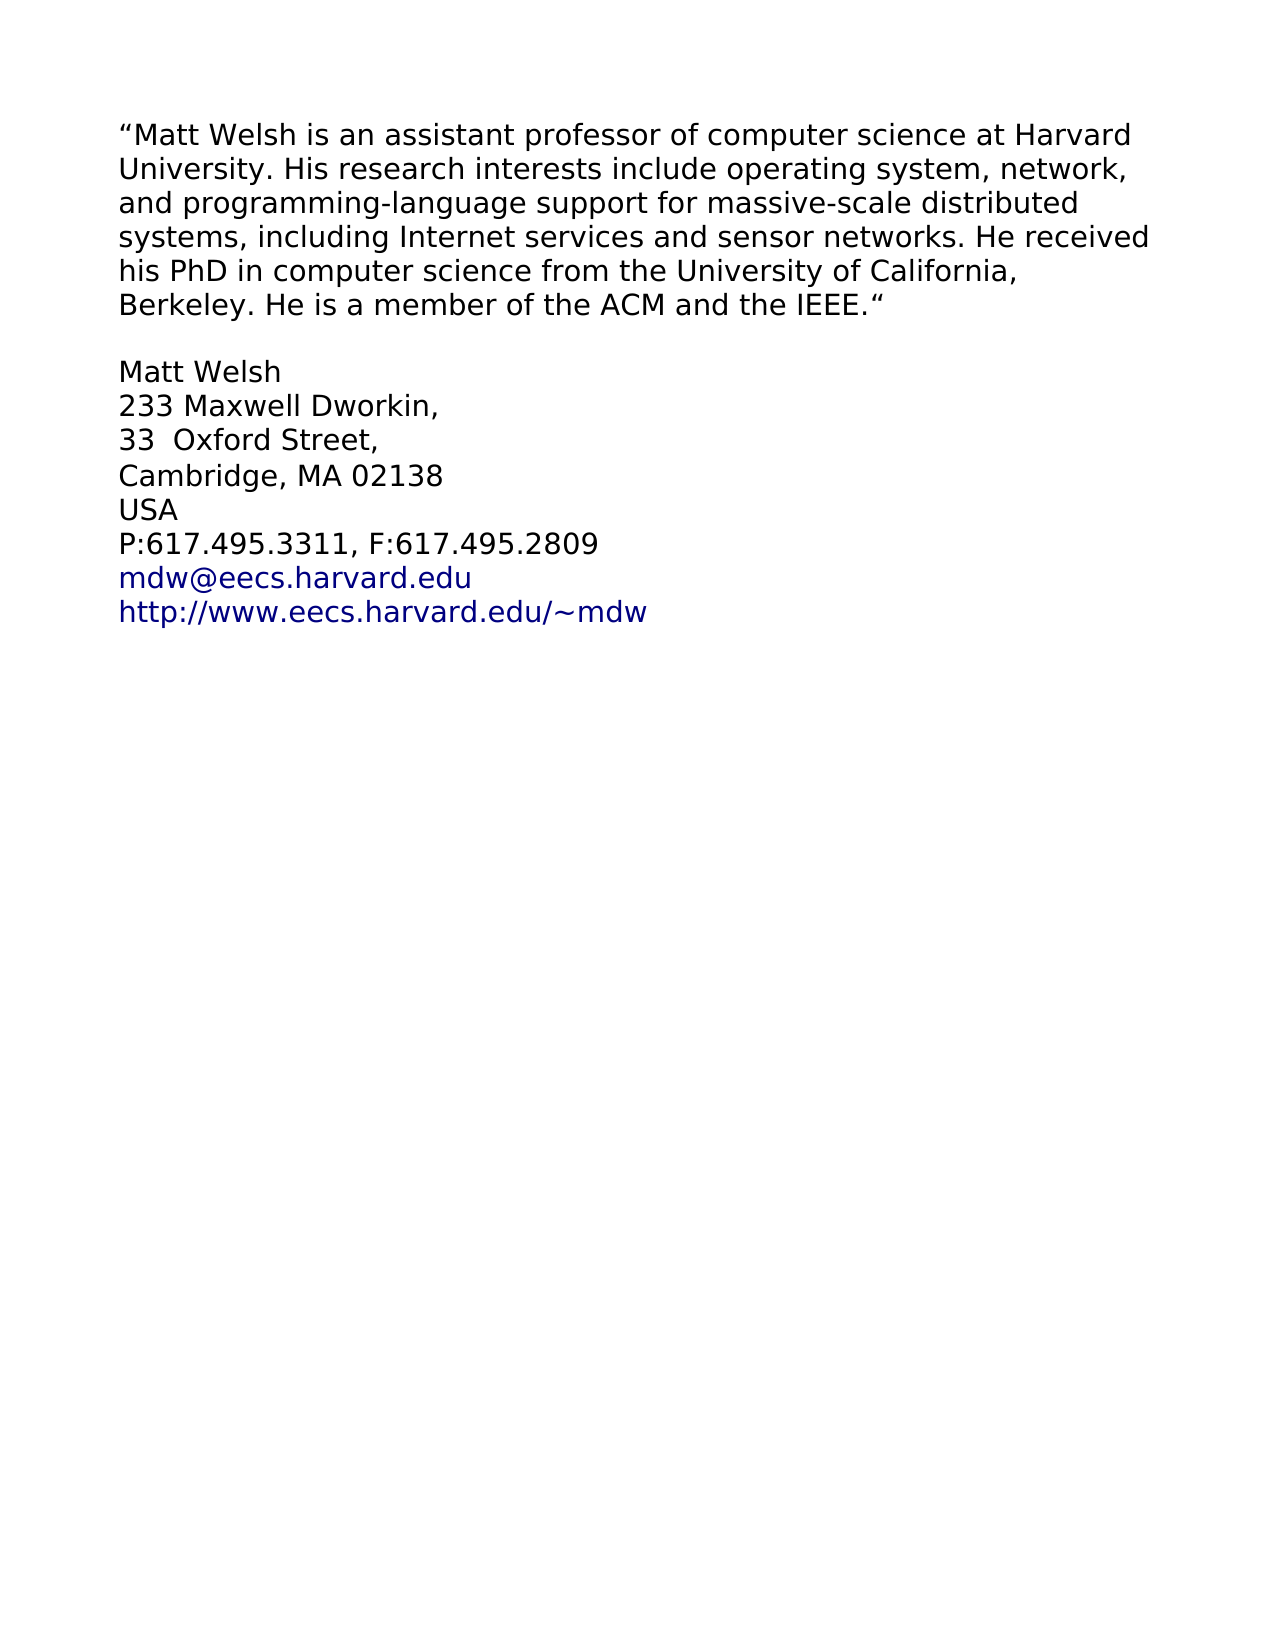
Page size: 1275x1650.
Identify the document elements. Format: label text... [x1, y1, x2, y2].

text P:617.495.3311, F:617.495.2809 [118, 527, 1157, 561]
text Cambridge, MA 02138 [118, 459, 1157, 493]
text Matt Welsh [118, 356, 1157, 390]
text http://www.eecs.harvard.edu/~mdw [118, 595, 1157, 629]
text mdw@eecs.harvard.edu [118, 561, 1157, 595]
text 33 Oxford Street, [118, 424, 1157, 459]
text “Matt Welsh is an assistant professor of computer science at Harvard University. His research interests include operating system, network, and programming-language support for massive-scale distributed systems, including Internet services and sensor networks. He received his PhD in computer science from the University of California, Berkeley. He is a member of the ACM and the IEEE.“ [118, 118, 1157, 322]
text USA [118, 493, 1157, 527]
text 233 Maxwell Dworkin, [118, 390, 1157, 424]
